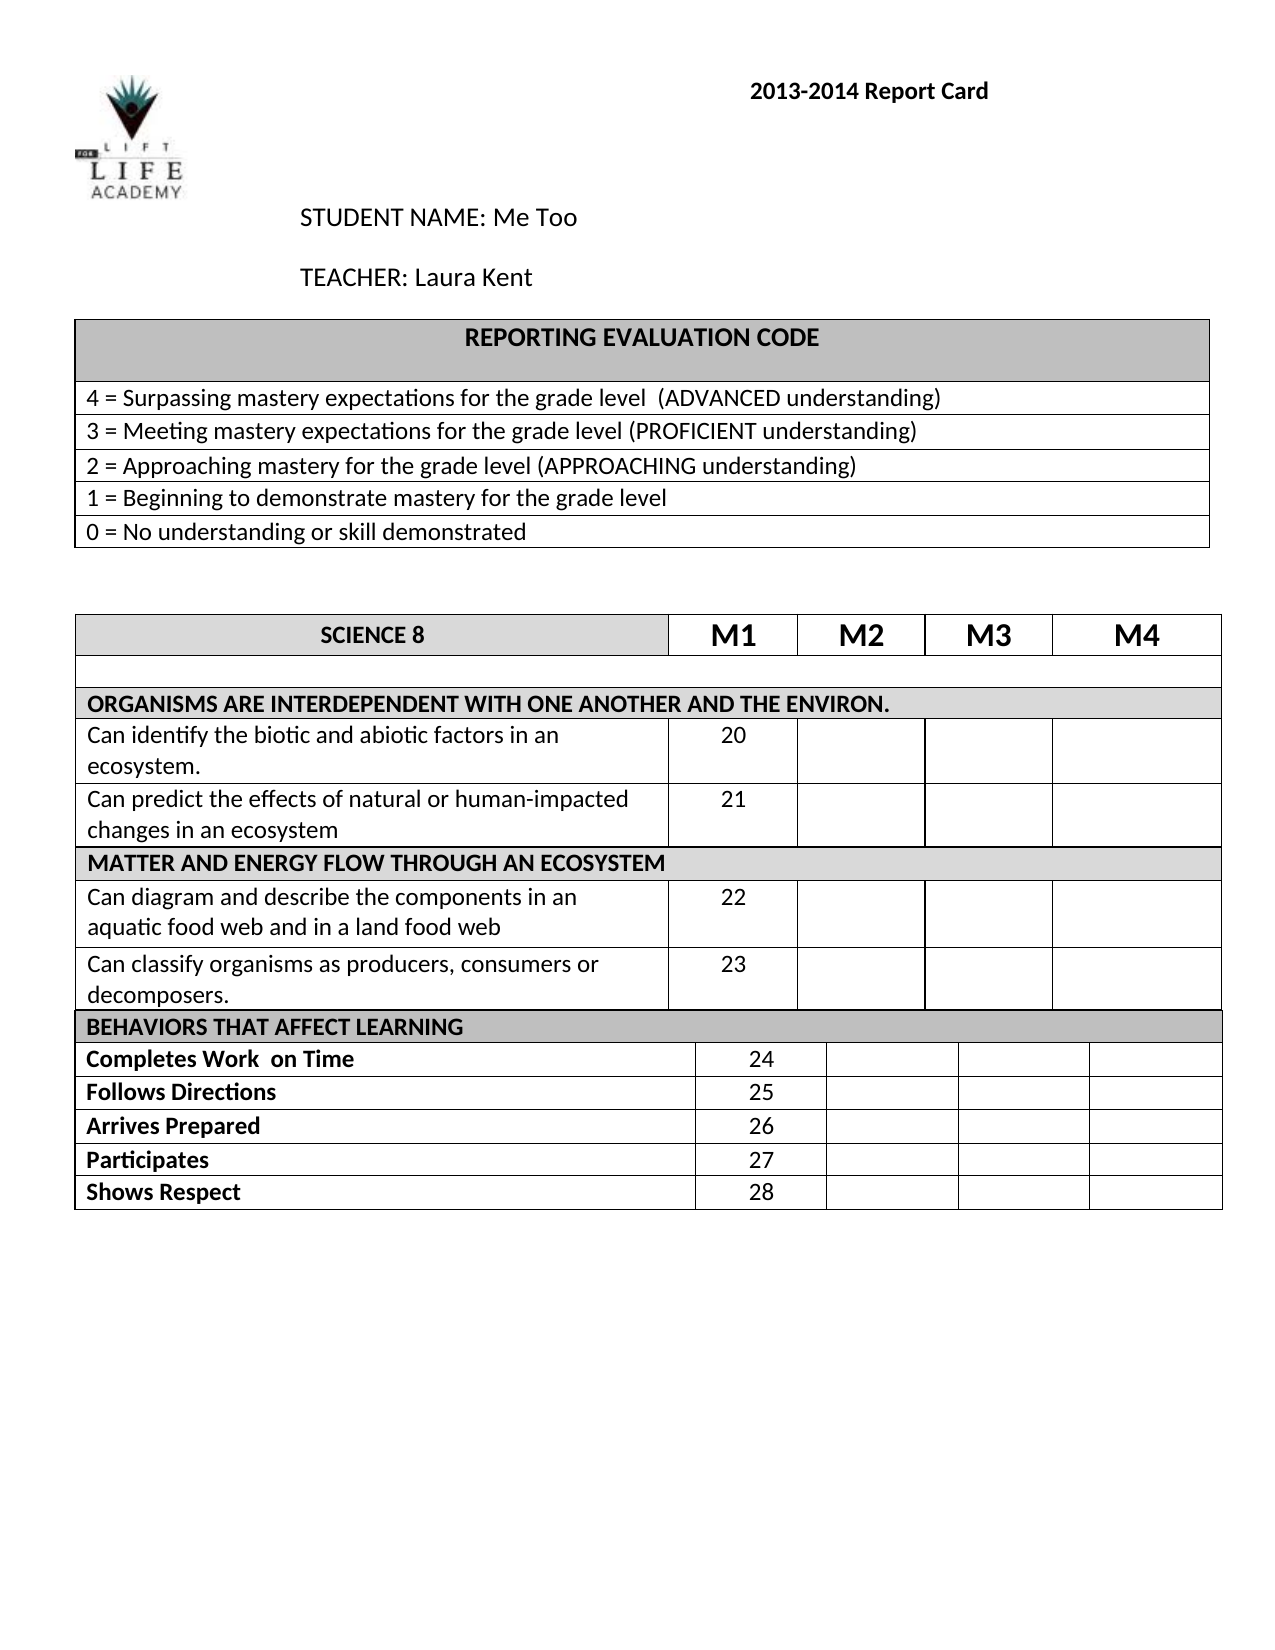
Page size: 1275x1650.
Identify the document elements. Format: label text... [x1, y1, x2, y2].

table_cell 4 = Surpassing mastery expectations for the grade level (ADVANCED understanding) [76, 382, 1209, 414]
table_cell [827, 1144, 958, 1175]
table_cell Follows Directions [76, 1077, 695, 1109]
table_cell 21 [669, 784, 797, 846]
table_cell Shows Respect [76, 1176, 695, 1209]
table_cell 0 = No understanding or skill demonstrated [76, 516, 1209, 547]
table_cell [959, 1077, 1089, 1109]
table_cell [1053, 719, 1221, 783]
table_cell 25 [696, 1077, 826, 1109]
table_header M2 [798, 615, 924, 655]
table_cell ORGANISMS ARE INTERDEPENDENT WITH ONE ANOTHER AND THE ENVIRON. [76, 688, 1221, 718]
table_cell [926, 948, 1052, 1009]
table_cell MATTER AND ENERGY FLOW THROUGH AN ECOSYSTEM [76, 848, 1221, 880]
table_cell 23 [669, 948, 797, 1009]
table_cell 27 [696, 1144, 826, 1175]
table_cell [926, 881, 1052, 947]
table_cell [1053, 784, 1221, 846]
table_cell [926, 784, 1052, 846]
table_cell 20 [669, 719, 797, 783]
table_cell [959, 1110, 1089, 1143]
table_cell 26 [696, 1110, 826, 1143]
table_cell [959, 1176, 1089, 1209]
table_cell [1053, 881, 1221, 947]
table_cell [1090, 1110, 1222, 1143]
table_cell [827, 1043, 958, 1076]
table_cell [1090, 1077, 1222, 1109]
table_header BEHAVIORS THAT AFFECT LEARNING [76, 1011, 1222, 1042]
table_cell [827, 1176, 958, 1209]
table_cell [76, 656, 1221, 687]
table_cell 28 [696, 1176, 826, 1209]
table_cell 22 [669, 881, 797, 947]
table_cell [798, 719, 924, 783]
table_cell [798, 948, 924, 1009]
table_cell [959, 1144, 1089, 1175]
table_cell 24 [696, 1043, 826, 1076]
table_cell [1090, 1176, 1222, 1209]
table_header SCIENCE 8 [76, 615, 668, 655]
table_cell Arrives Prepared [76, 1110, 695, 1143]
table_cell [1090, 1144, 1222, 1175]
table_cell [959, 1043, 1089, 1076]
table_header M1 [669, 615, 797, 655]
table_cell Can predict the effects of natural or human-impacted changes in an ecosystem [76, 784, 668, 846]
table_cell [827, 1110, 958, 1143]
table_cell [798, 784, 924, 846]
table_cell [1053, 948, 1221, 1009]
table_cell Can classify organisms as producers, consumers or decomposers. [76, 948, 668, 1009]
table_header M4 [1053, 615, 1221, 655]
table_cell [926, 719, 1052, 783]
table_cell 1 = Beginning to demonstrate mastery for the grade level [76, 482, 1209, 515]
table_header M3 [926, 615, 1052, 655]
text 2013-2014 Report Card [197, 75, 1200, 106]
text STUDENT NAME: Me Too [75, 198, 1200, 234]
table_cell 3 = Meeting mastery expectations for the grade level (PROFICIENT understanding) [76, 415, 1209, 449]
table_cell [1090, 1043, 1222, 1076]
table_cell [798, 881, 924, 947]
table_cell Completes Work on Time [76, 1043, 695, 1076]
text TEACHER: Laura Kent [75, 260, 1200, 293]
table_cell [827, 1077, 958, 1109]
table_cell Participates [76, 1144, 695, 1175]
table_cell Can identify the biotic and abiotic factors in an ecosystem. [76, 719, 668, 783]
table_cell Can diagram and describe the components in an aquatic food web and in a land food web [76, 881, 668, 947]
picture [75, 75, 197, 216]
table_cell 2 = Approaching mastery for the grade level (APPROACHING understanding) [76, 450, 1209, 481]
table_header REPORTING EVALUATION CODE [76, 320, 1209, 381]
